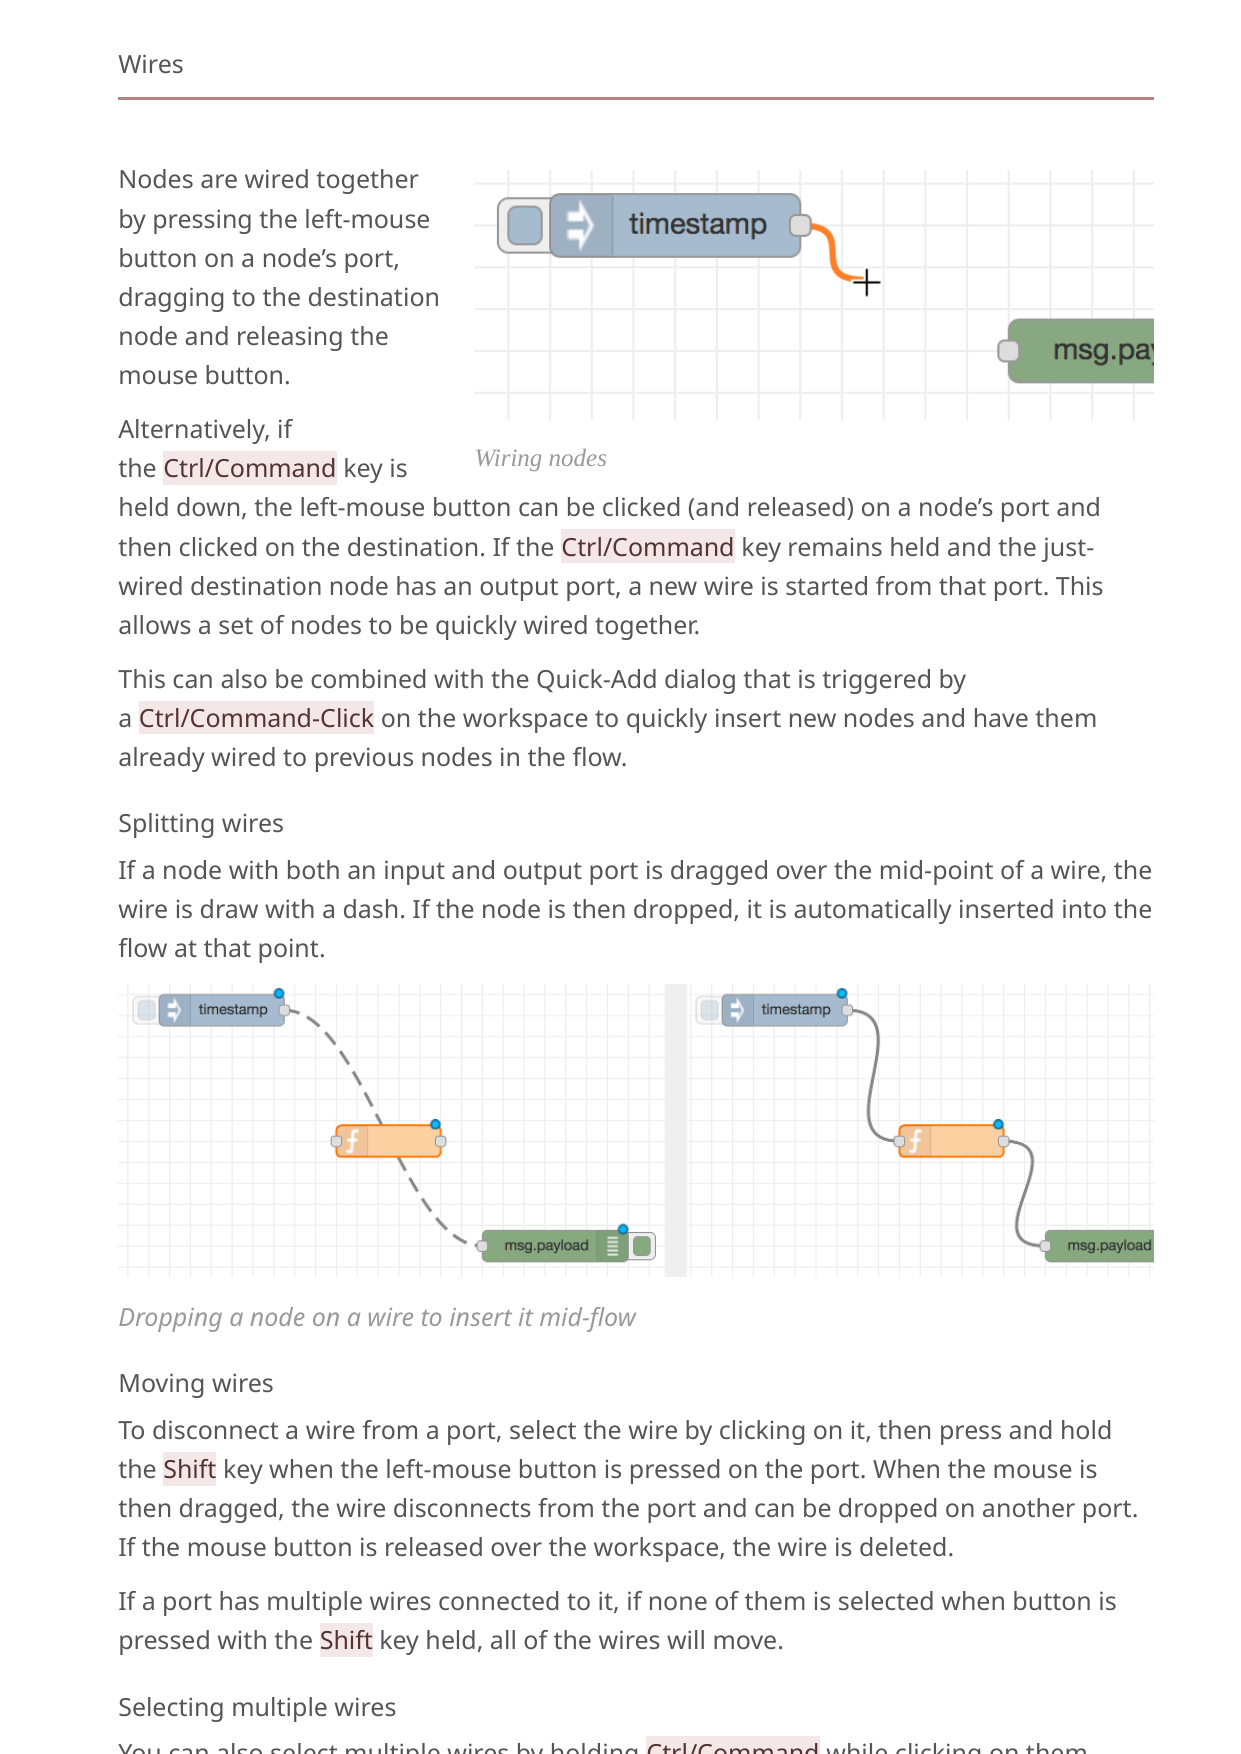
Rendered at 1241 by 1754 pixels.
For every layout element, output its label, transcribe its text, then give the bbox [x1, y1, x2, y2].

picture [474, 170, 1154, 420]
text If a node with both an input and output port is dragged over the mid-point of a wire, the wire is draw with a dash. If the node is then dropped, it is automatically inserted into the flow at that point. [118, 852, 1154, 965]
subtitle Wires [118, 47, 1154, 97]
text [474, 420, 1154, 443]
text Dropping a node on a wire to insert it mid-flow [118, 1300, 1154, 1334]
text Wiring nodes [474, 443, 1154, 472]
text Alternatively, if the Ctrl/Command key is held down, the left-mouse button can be clicked (and released) on a node’s port and then clicked on the destination. If the Ctrl/Command key remains held and the just-wired destination node has an output port, a new wire is started from that port. This allows a set of nodes to be quickly wired together. [118, 412, 1154, 642]
text You can also select multiple wires by holding Ctrl/Command while clicking on them. [118, 1736, 1154, 1754]
text If a port has multiple wires connected to it, if none of them is selected when button is pressed with the Shift key held, all of the wires will move. [118, 1584, 1154, 1657]
picture [118, 984, 1154, 1277]
text This can also be combined with the Quick-Add dialog that is triggered by a Ctrl/Command-Click on the workspace to quickly insert new nodes and have them already wired to previous nodes in the flow. [118, 661, 1154, 774]
subtitle Selecting multiple wires [118, 1689, 1154, 1723]
subtitle Moving wires [118, 1366, 1154, 1400]
subtitle Splitting wires [118, 806, 1154, 840]
text To disconnect a wire from a port, select the wire by clicking on it, then press and hold the Shift key when the left-mouse button is pressed on the port. When the mouse is then dragged, the wire disconnects from the port and can be dropped on another port. If the mouse button is released over the workspace, the wire is deleted. [118, 1413, 1154, 1564]
text Nodes are wired together by pressing the left-mouse button on a node’s port, dragging to the destination node and releasing the mouse button. [118, 162, 1154, 392]
